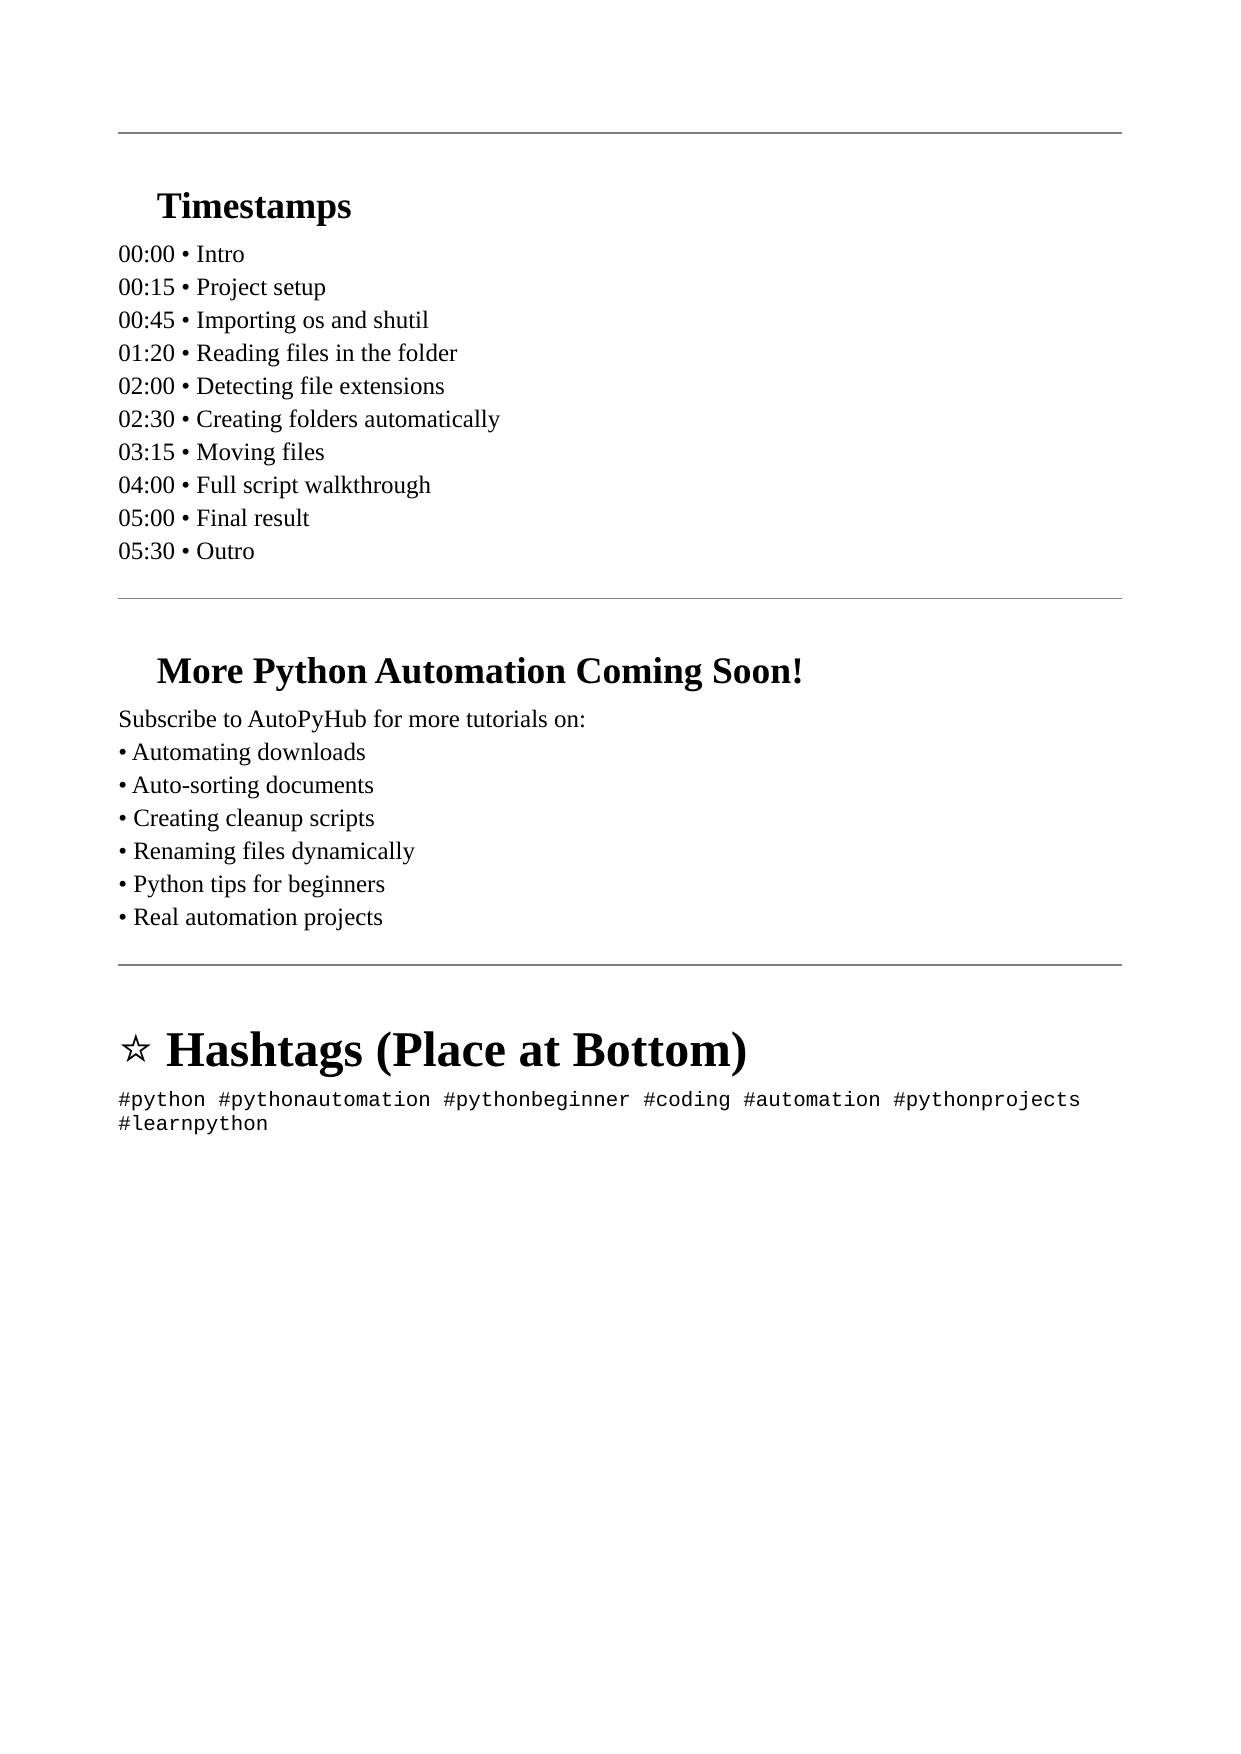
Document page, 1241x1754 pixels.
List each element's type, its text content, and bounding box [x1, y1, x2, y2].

subtitle ⭐ Hashtags (Place at Bottom) [118, 1019, 1122, 1077]
subtitle 📌 Timestamps [118, 183, 1122, 226]
subtitle 🐍 More Python Automation Coming Soon! [118, 649, 1122, 692]
text 00:00 • Intro 00:15 • Project setup 00:45 • Importing os and shutil 01:20 • Reading files in the folder 02:00 • Detecting file extensions 02:30 • Creating folders automatically 03:15 • Moving files 04:00 • Full script walkthrough 05:00 • Final result 05:30 • Outro [118, 239, 1122, 565]
text #python #pythonautomation #pythonbeginner #coding #automation #pythonprojects #learnpython [118, 1089, 1122, 1137]
text Subscribe to AutoPyHub for more tutorials on: • Automating downloads • Auto-sorting documents • Creating cleanup scripts • Renaming files dynamically • Python tips for beginners • Real automation projects [118, 704, 1122, 931]
